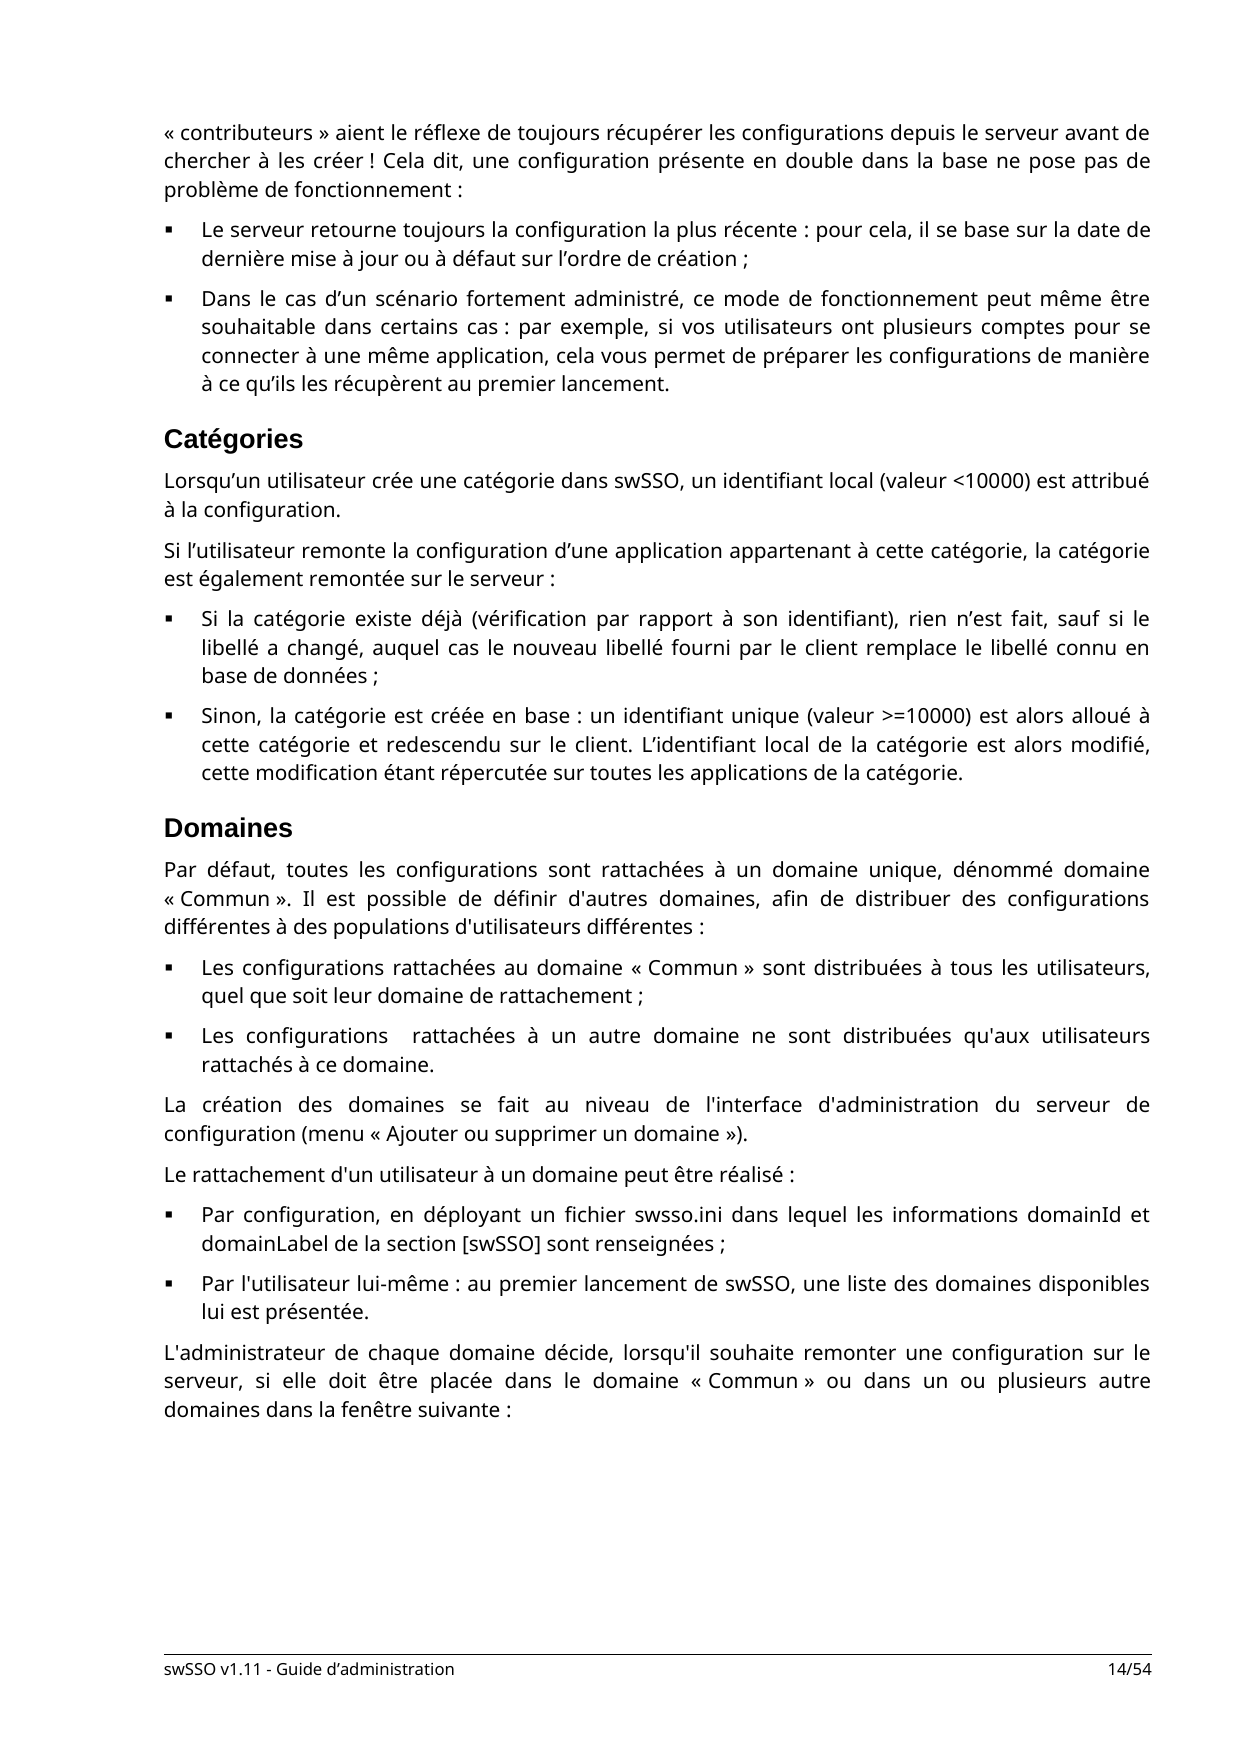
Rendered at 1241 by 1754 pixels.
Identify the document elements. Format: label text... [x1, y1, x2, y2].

subtitle Domaines [164, 812, 1152, 843]
text « contributeurs » aient le réflexe de toujours récupérer les configurations depuis le serveur avant de chercher à les créer ! Cela dit, une configuration présente en double dans la base ne pose pas de problème de fonctionnement : [164, 118, 1152, 203]
list Par configuration, en déployant un fichier swsso.ini dans lequel les informations domainId et domainLabel de la section [swSSO] sont renseignées ; [164, 1200, 1152, 1257]
subtitle Catégories [164, 423, 1152, 454]
list Les configurations rattachées à un autre domaine ne sont distribuées qu'aux utilisateurs rattachés à ce domaine. [164, 1021, 1152, 1078]
text L'administrateur de chaque domaine décide, lorsqu'il souhaite remonter une configuration sur le serveur, si elle doit être placée dans le domaine « Commun » ou dans un ou plusieurs autre domaines dans la fenêtre suivante : [164, 1338, 1152, 1423]
text La création des domaines se fait au niveau de l'interface d'administration du serveur de configuration (menu « Ajouter ou supprimer un domaine »). [164, 1091, 1152, 1147]
text Lorsqu’un utilisateur crée une catégorie dans swSSO, un identifiant local (valeur <10000) est attribué à la configuration. [164, 466, 1152, 523]
list Dans le cas d’un scénario fortement administré, ce mode de fonctionnement peut même être souhaitable dans certains cas : par exemple, si vos utilisateurs ont plusieurs comptes pour se connecter à une même application, cela vous permet de préparer les configurations de manière à ce qu’ils les récupèrent au premier lancement. [164, 284, 1152, 398]
list Les configurations rattachées au domaine « Commun » sont distribuées à tous les utilisateurs, quel que soit leur domaine de rattachement ; [164, 953, 1152, 1009]
text Par défaut, toutes les configurations sont rattachées à un domaine unique, dénommé domaine « Commun ». Il est possible de définir d'autres domaines, afin de distribuer des configurations différentes à des populations d'utilisateurs différentes : [164, 856, 1152, 941]
list Si la catégorie existe déjà (vérification par rapport à son identifiant), rien n’est fait, sauf si le libellé a changé, auquel cas le nouveau libellé fourni par le client remplace le libellé connu en base de données ; [164, 604, 1152, 690]
text Le rattachement d'un utilisateur à un domaine peut être réalisé : [164, 1160, 1152, 1188]
list Sinon, la catégorie est créée en base : un identifiant unique (valeur >=10000) est alors alloué à cette catégorie et redescendu sur le client. L’identifiant local de la catégorie est alors modifié, cette modification étant répercutée sur toutes les applications de la catégorie. [164, 701, 1152, 787]
text Si l’utilisateur remonte la configuration d’une application appartenant à cette catégorie, la catégorie est également remontée sur le serveur : [164, 536, 1152, 593]
list Le serveur retourne toujours la configuration la plus récente : pour cela, il se base sur la date de dernière mise à jour ou à défaut sur l’ordre de création ; [164, 215, 1152, 272]
list Par l'utilisateur lui-même : au premier lancement de swSSO, une liste des domaines disponibles lui est présentée. [164, 1269, 1152, 1326]
